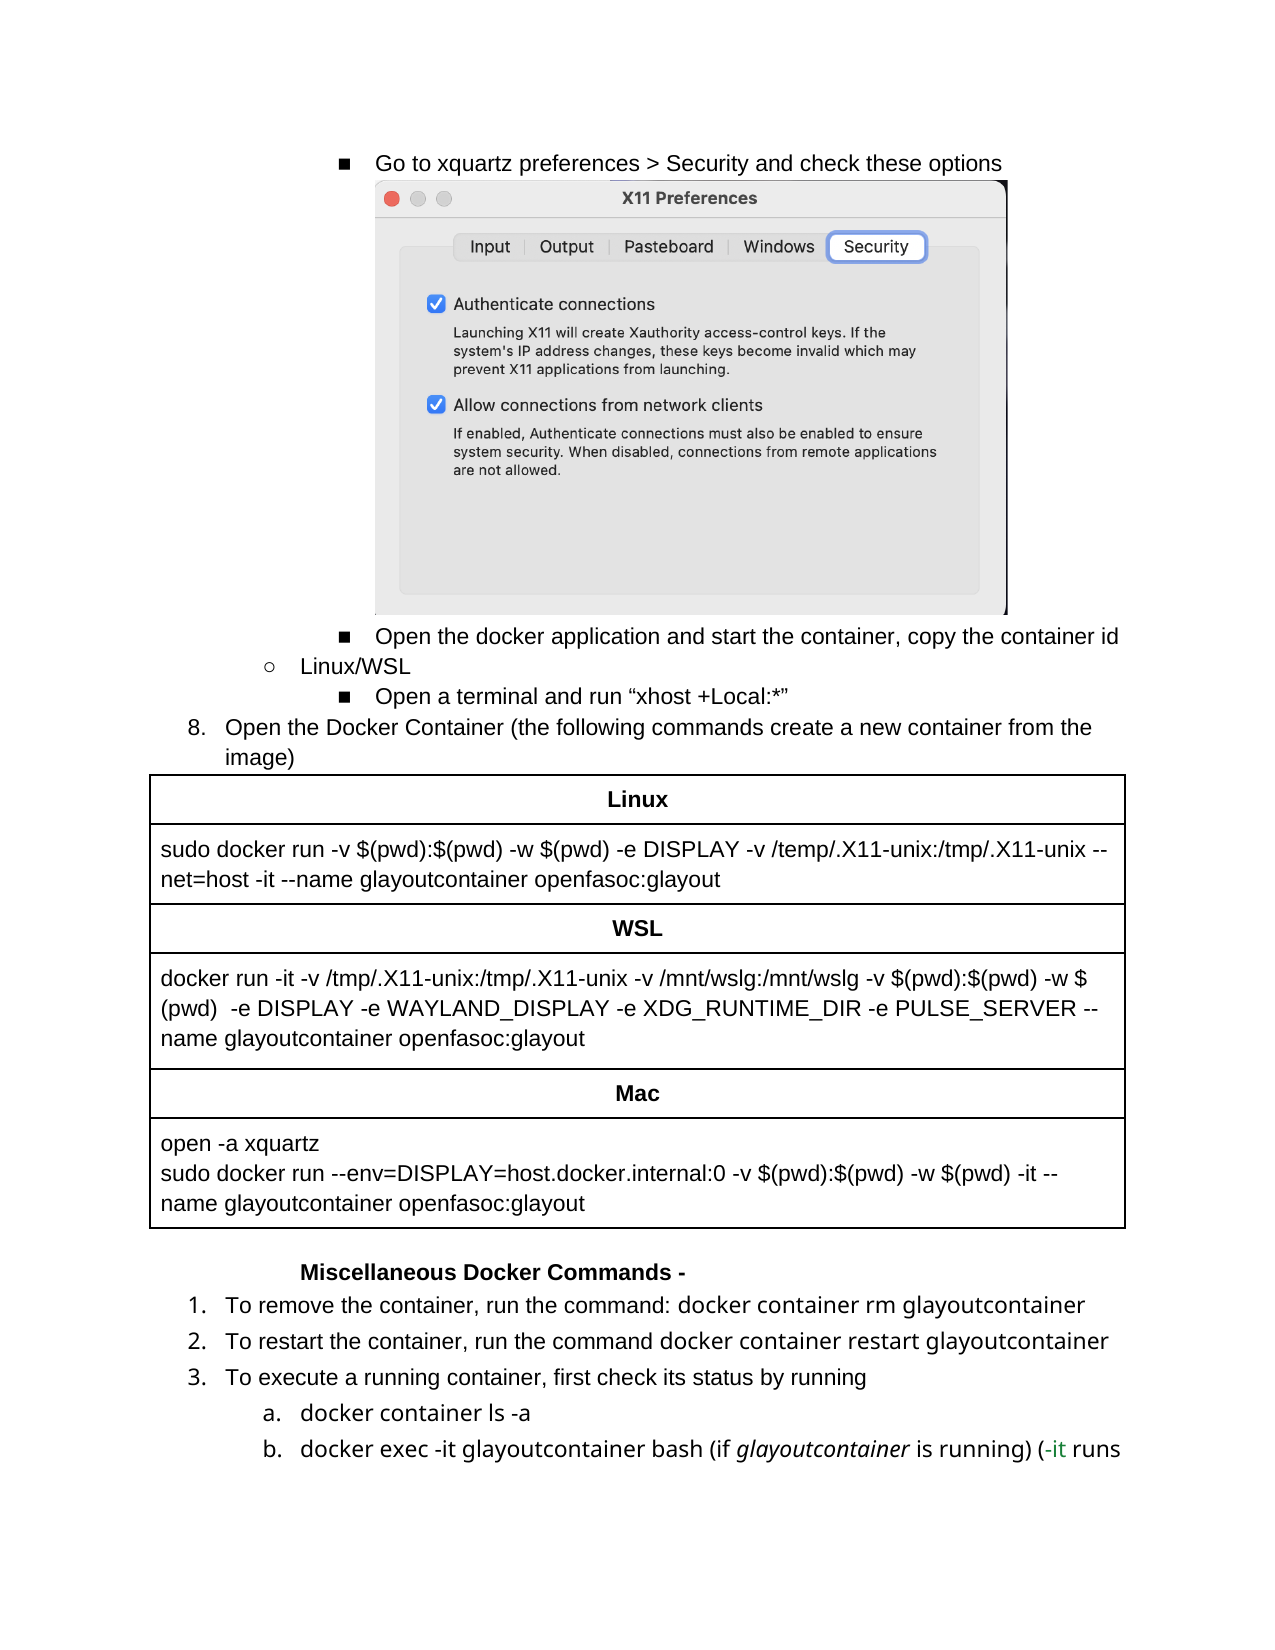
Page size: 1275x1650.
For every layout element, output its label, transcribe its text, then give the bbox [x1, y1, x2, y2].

text Miscellaneous Docker Commands - [225, 1259, 1125, 1285]
list Open the docker application and start the container, copy the container id [337, 623, 1125, 649]
list Linux/WSL [262, 653, 1125, 679]
list Open a terminal and run “xhost +Local:*” [337, 683, 1125, 710]
table_cell docker run -it -v /tmp/.X11-unix:/tmp/.X11-unix -v /mnt/wslg:/mnt/wslg -v $(pwd):$(pwd) -w $(pwd) -e DISPLAY -e WAYLAND_DISPLAY -e XDG_RUNTIME_DIR -e PULSE_SERVER --name glayoutcontainer openfasoc:glayout [151, 954, 1124, 1068]
list To remove the container, run the command: docker container rm glayoutcontainer [187, 1289, 1125, 1321]
table_cell WSL [151, 905, 1124, 952]
table_cell open -a xquartz sudo docker run --env=DISPLAY=host.docker.internal:0 -v $(pwd):$(pwd) -w $(pwd) -it --name glayoutcontainer openfasoc:glayout [151, 1119, 1124, 1227]
table_header Linux [151, 776, 1124, 823]
list Go to xquartz preferences > Security and check these options ​​ [337, 150, 1125, 619]
list To restart the container, run the command docker container restart glayoutcontainer [187, 1325, 1125, 1356]
table_cell Mac [151, 1070, 1124, 1117]
table_cell sudo docker run -v $(pwd):$(pwd) -w $(pwd) -e DISPLAY -v /temp/.X11-unix:/tmp/.X11-unix --net=host -it --name glayoutcontainer openfasoc:glayout [151, 825, 1124, 903]
list Open the Docker Container (the following commands create a new container from the image) [187, 713, 1125, 770]
picture [375, 180, 1008, 615]
list docker container ls -a [262, 1397, 1125, 1428]
list docker exec -it glayoutcontainer bash (if glayoutcontainer is running) (-it runs [262, 1433, 1125, 1464]
list To execute a running container, first check its status by running [187, 1361, 1125, 1392]
